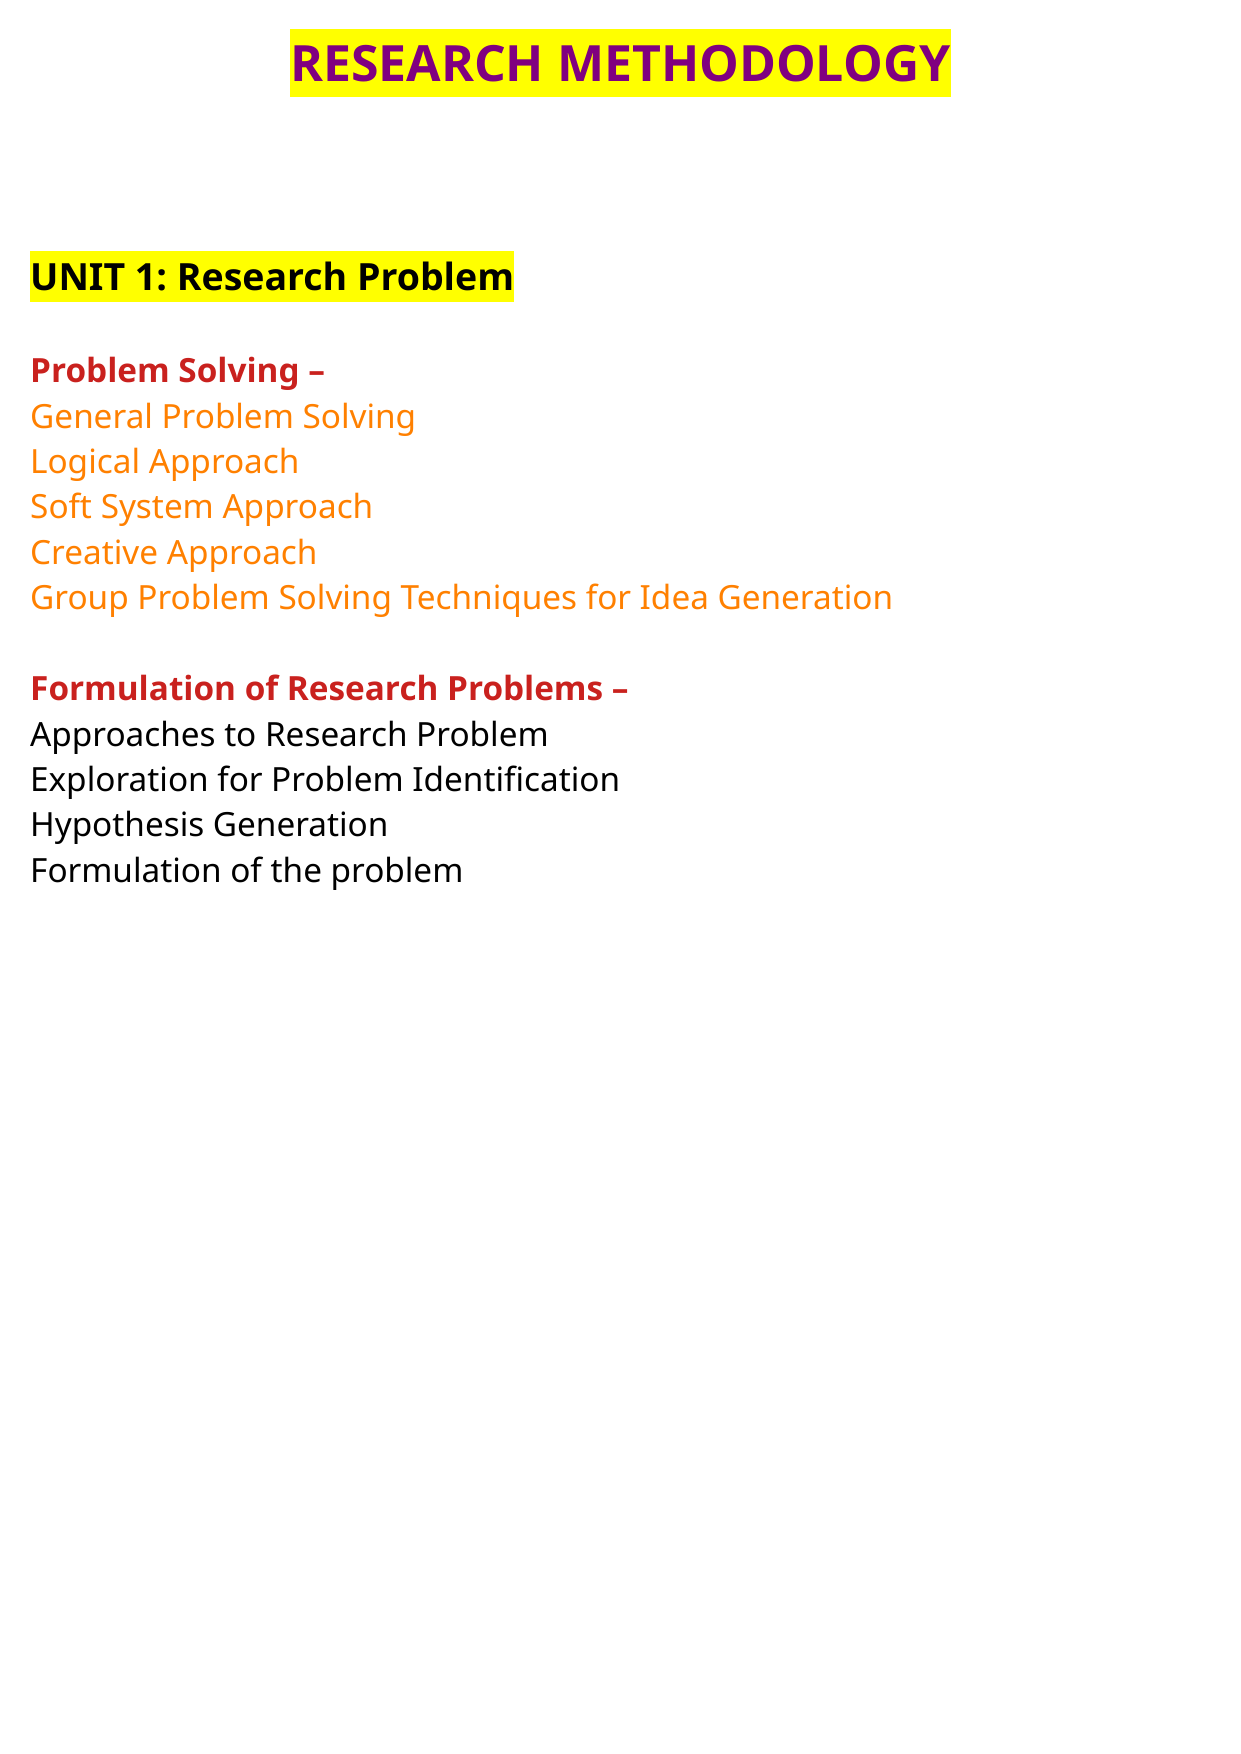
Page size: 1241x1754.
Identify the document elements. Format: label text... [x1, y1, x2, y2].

subtitle Exploration for Problem Identification [30, 756, 1211, 801]
subtitle General Problem Solving [30, 392, 1211, 438]
subtitle Soft System Approach [30, 483, 1211, 529]
subtitle Logical Approach [30, 438, 1211, 483]
subtitle Problem Solving – [30, 347, 1211, 392]
subtitle Creative Approach [30, 529, 1211, 574]
subtitle ­RESEARCH METHODOLOGY [30, 28, 1211, 97]
subtitle Group Problem Solving Techniques for Idea Generation [30, 574, 1211, 619]
subtitle Formulation of Research Problems – [30, 665, 1211, 710]
subtitle UNIT 1: Research Problem [30, 251, 1211, 302]
subtitle Hypothesis Generation [30, 801, 1211, 847]
subtitle Approaches to Research Problem [30, 710, 1211, 756]
subtitle Formulation of the problem [30, 847, 1211, 892]
